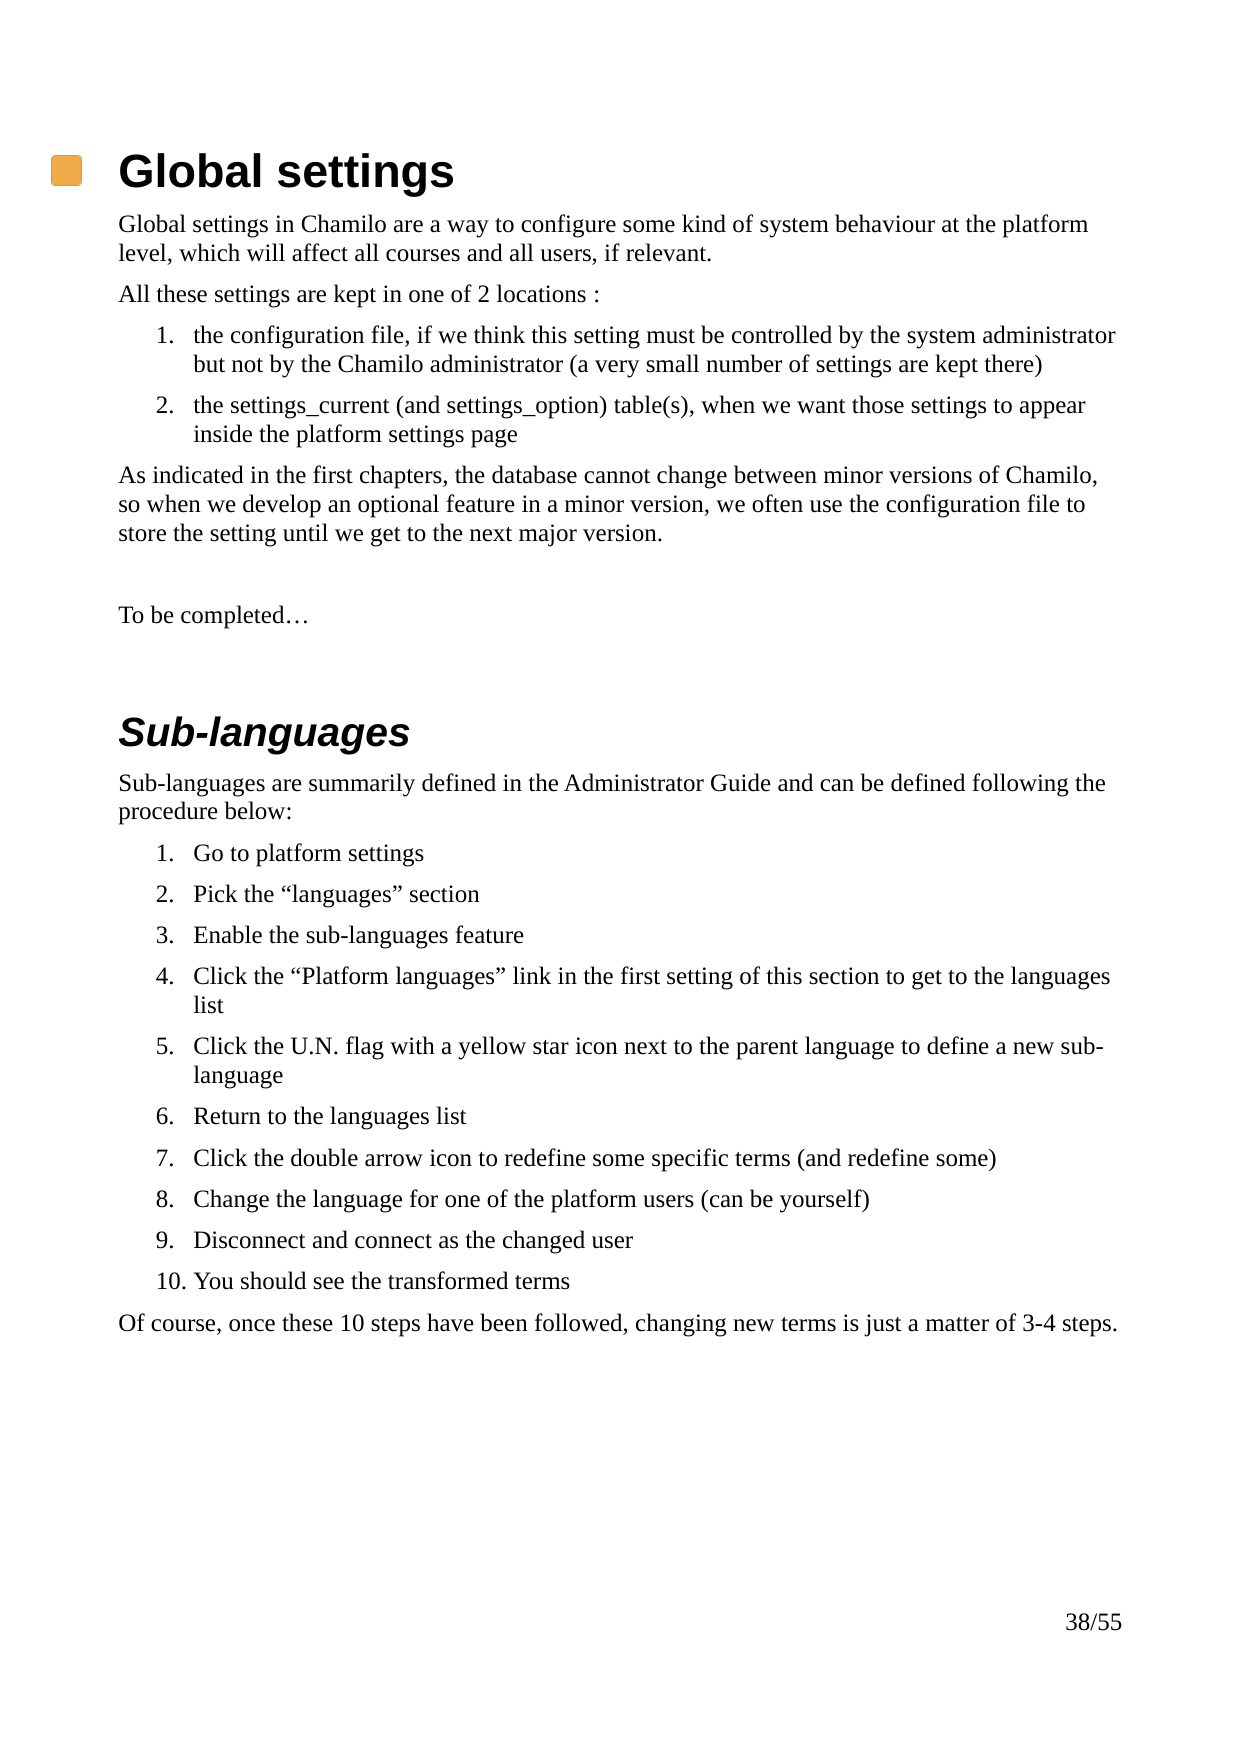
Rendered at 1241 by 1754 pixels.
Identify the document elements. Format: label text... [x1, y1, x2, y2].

list Click the U.N. flag with a yellow star icon next to the parent language to define a new sub-language [156, 1031, 1122, 1089]
list the configuration file, if we think this setting must be controlled by the system administrator but not by the Chamilo administrator (a very small number of settings are kept there) [156, 321, 1122, 378]
list Return to the languages list [156, 1101, 1122, 1130]
subtitle Sub-languages [118, 708, 1122, 755]
list Change the language for one of the platform users (can be yourself) [156, 1184, 1122, 1213]
list You should see the transformed terms [156, 1266, 1122, 1295]
list Pick the “languages” section [156, 879, 1122, 908]
text To be completed… [118, 601, 1122, 629]
list Click the “Platform languages” link in the first setting of this section to get to the languages list [156, 961, 1122, 1019]
text Sub-languages are summarily defined in the Administrator Guide and can be defined following the procedure below: [118, 768, 1122, 825]
text Of course, once these 10 steps have been followed, changing new terms is just a matter of 3-4 steps. [118, 1308, 1122, 1336]
list Click the double arrow icon to redefine some specific terms (and redefine some) [156, 1143, 1122, 1171]
picture [50, 154, 83, 187]
list Disconnect and connect as the changed user [156, 1225, 1122, 1254]
text As indicated in the first chapters, the database cannot change between minor versions of Chamilo, so when we develop an optional feature in a minor version, we often use the configuration file to store the setting until we get to the next major version. [118, 461, 1122, 547]
text Global settings in Chamilo are a way to configure some kind of system behaviour at the platform level, which will affect all courses and all users, if relevant. [118, 209, 1122, 267]
subtitle Global settings [118, 143, 1122, 197]
list Enable the sub-languages feature [156, 920, 1122, 949]
list the settings_current (and settings_option) table(s), when we want those settings to appear inside the platform settings page [156, 391, 1122, 448]
text All these settings are kept in one of 2 locations : [118, 279, 1122, 308]
list Go to platform settings [156, 838, 1122, 866]
